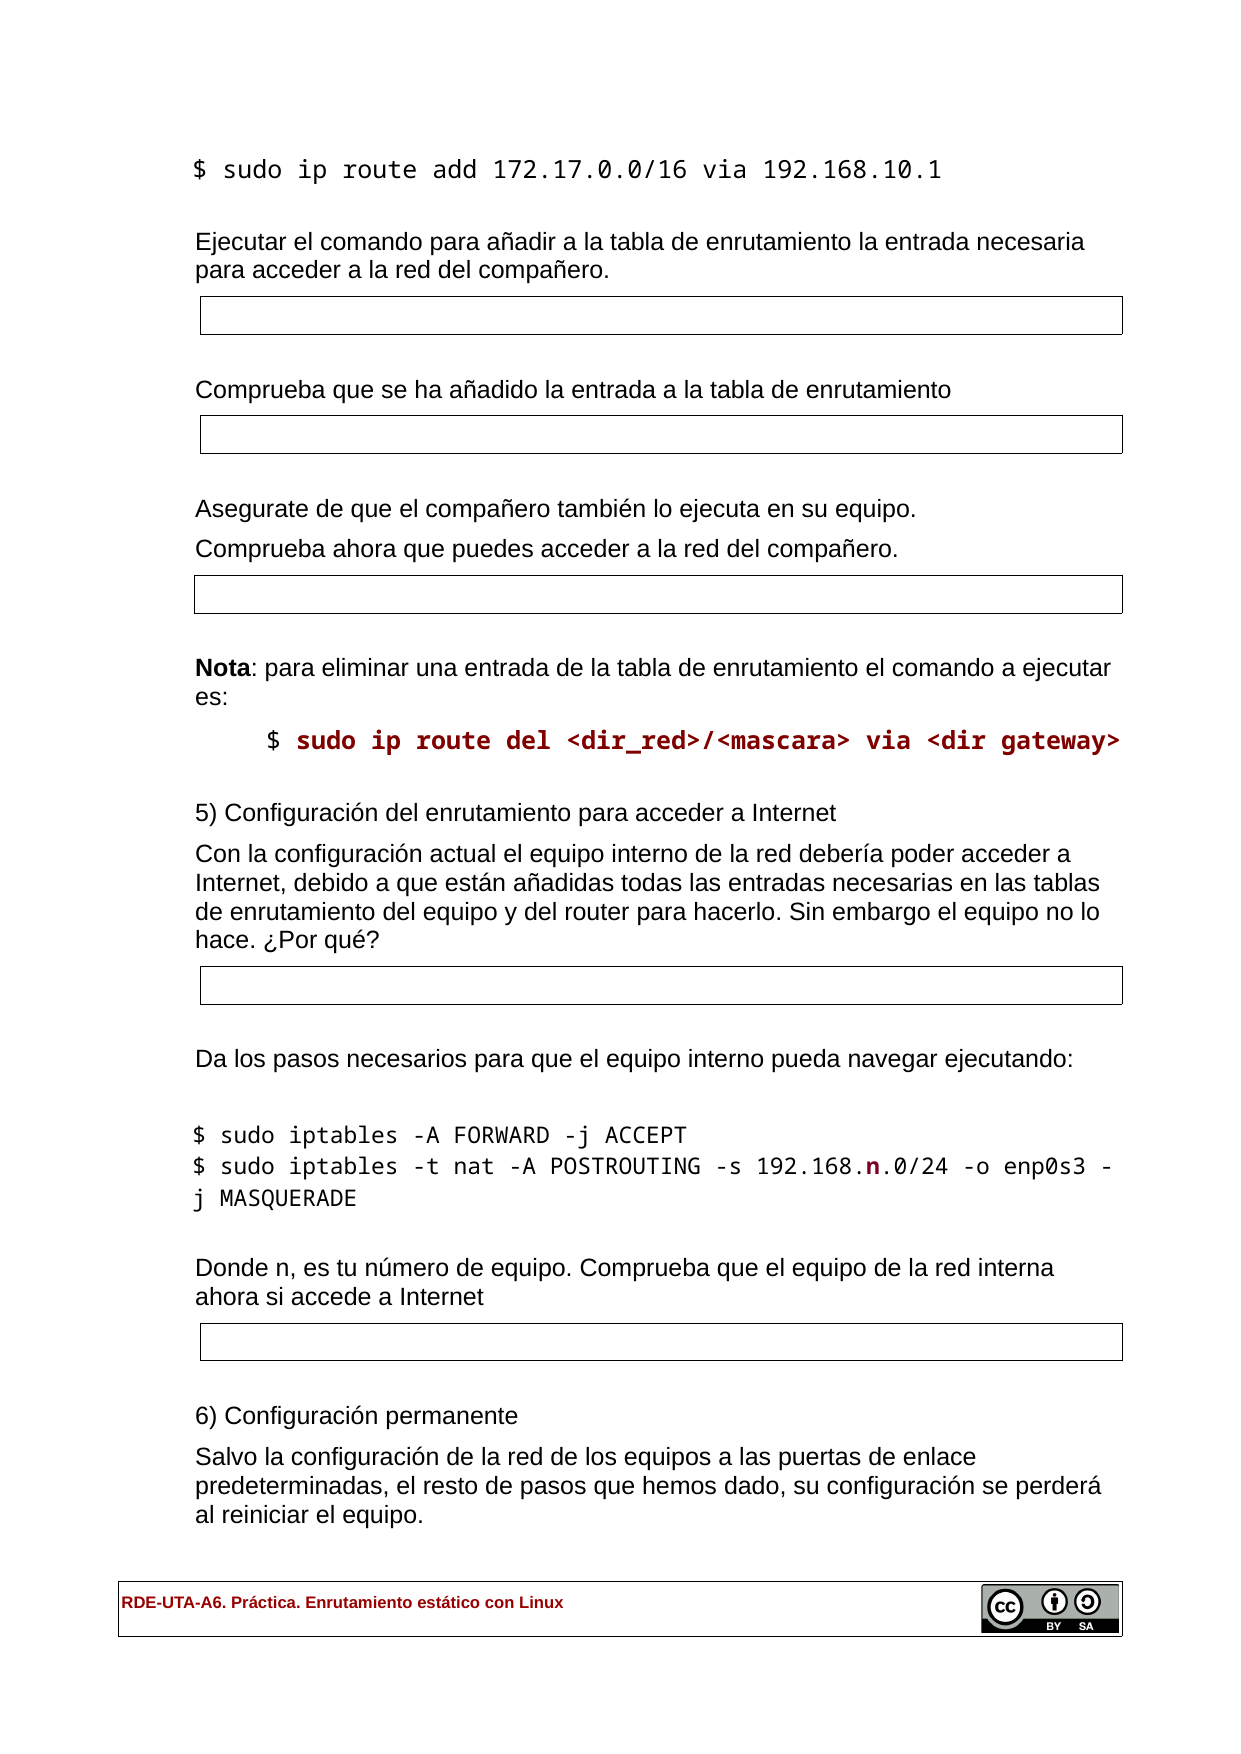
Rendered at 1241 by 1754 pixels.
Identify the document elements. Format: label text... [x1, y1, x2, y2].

text $ sudo iptables -t nat -A POSTROUTING -s 192.168.n.0/24 -o enp0s3 -j MASQUERADE [192, 1150, 1122, 1213]
table_header [201, 1324, 1122, 1360]
text 6) Configuración permanente [195, 1401, 1122, 1430]
text Comprueba ahora que puedes acceder a la red del compañero. [195, 534, 1122, 563]
text Nota: para eliminar una entrada de la tabla de enrutamiento el comando a ejecutar es: [195, 653, 1122, 711]
text Ejecutar el comando para añadir a la tabla de enrutamiento la entrada necesaria para acceder a la red del compañero. [195, 227, 1122, 284]
text $ sudo ip route add 172.17.0.0/16 via 192.168.10.1 [192, 152, 1122, 186]
table_header [201, 297, 1122, 334]
text 5) Configuración del enrutamiento para acceder a Internet [195, 798, 1122, 827]
table_header [201, 416, 1122, 453]
text $ sudo ip route del <dir_red>/<mascara> via <dir gateway> [192, 722, 1122, 757]
text Salvo la configuración de la red de los equipos a las puertas de enlace predeterminadas, el resto de pasos que hemos dado, su configuración se perderá al reiniciar el equipo. [195, 1442, 1122, 1528]
table_header [201, 967, 1122, 1004]
text $ sudo iptables -A FORWARD -j ACCEPT [192, 1119, 1122, 1150]
picture [981, 1584, 1119, 1633]
table_header [195, 576, 1122, 613]
text Donde n, es tu número de equipo. Comprueba que el equipo de la red interna ahora si accede a Internet [195, 1253, 1122, 1311]
text Da los pasos necesarios para que el equipo interno pueda navegar ejecutando: [195, 1044, 1122, 1073]
text Asegurate de que el compañero también lo ejecuta en su equipo. [195, 494, 1122, 522]
text Comprueba que se ha añadido la entrada a la tabla de enrutamiento [195, 374, 1122, 403]
text Con la configuración actual el equipo interno de la red debería poder acceder a Internet, debido a que están añadidas todas las entradas necesarias en las tablas de enrutamiento del equipo y del router para hacerlo. Sin embargo el equipo no lo hace. ¿Por qué? [195, 839, 1122, 954]
